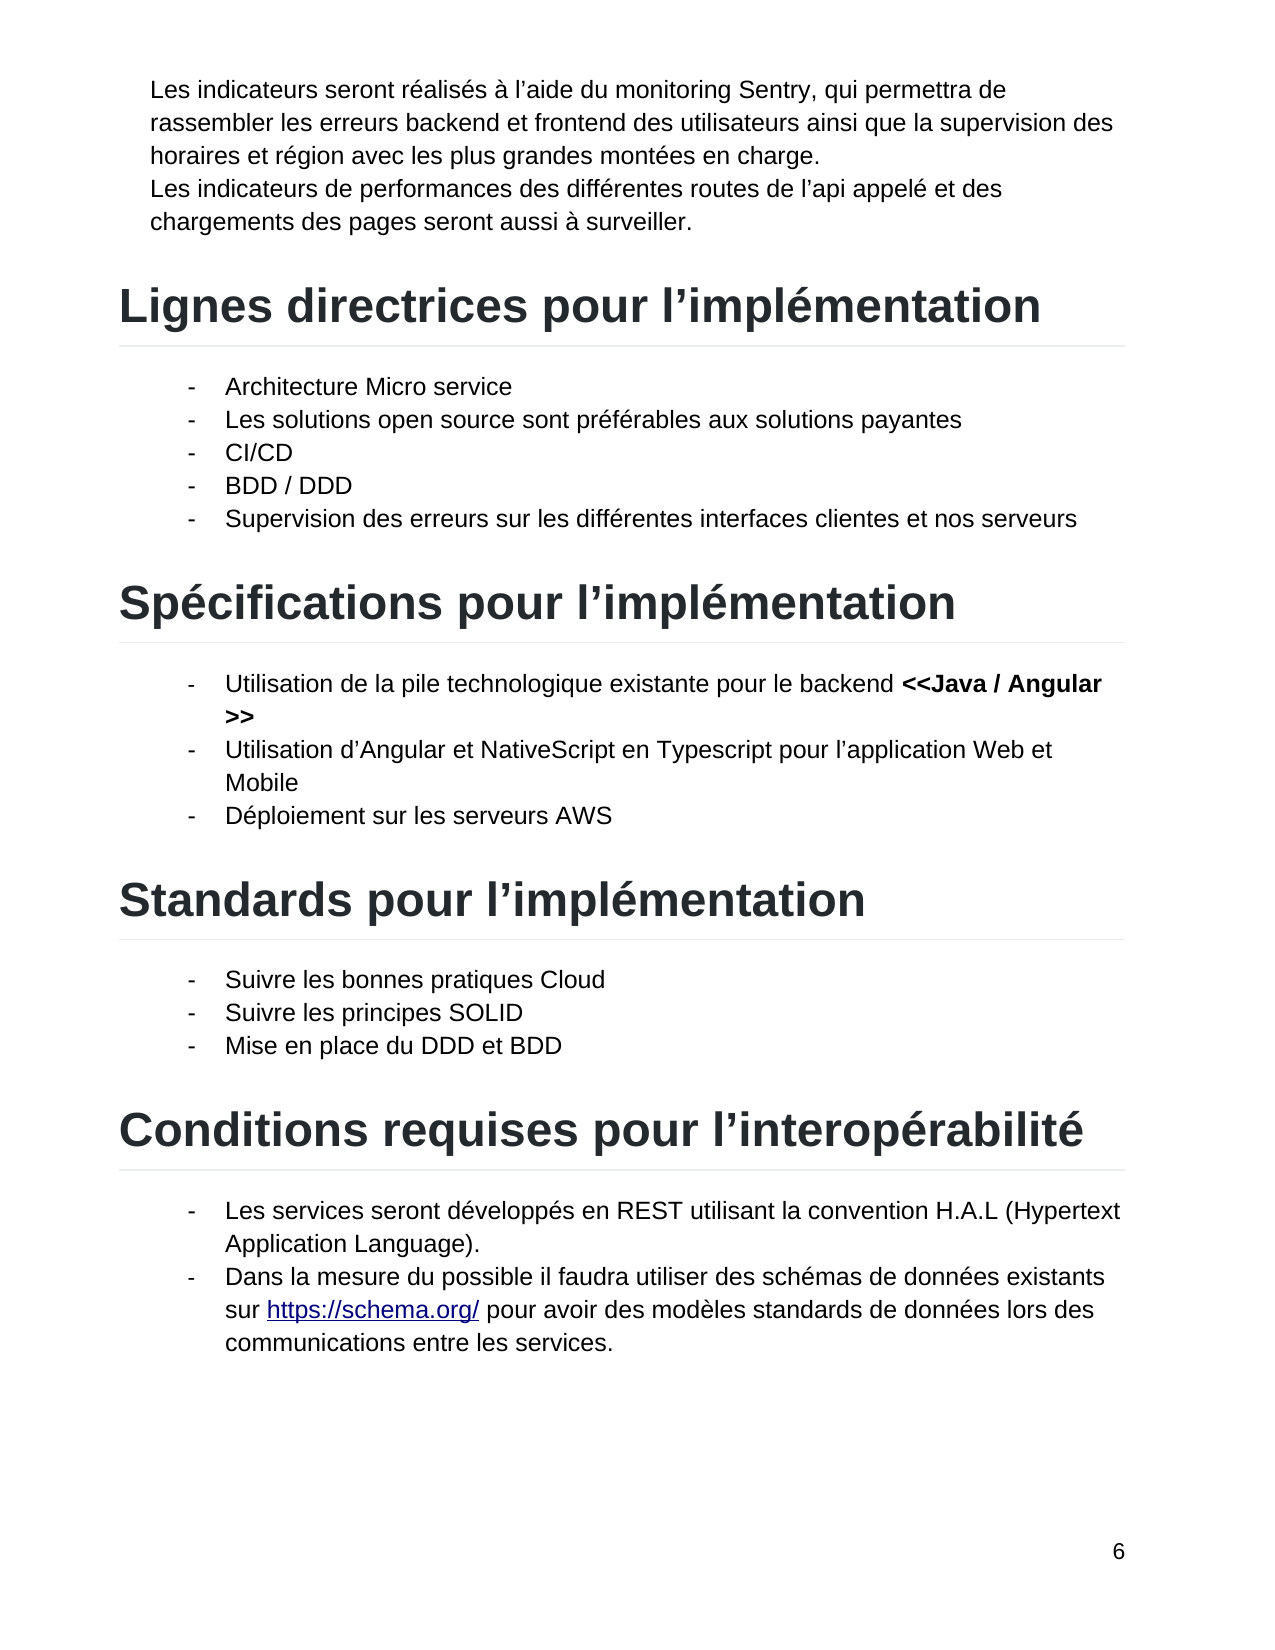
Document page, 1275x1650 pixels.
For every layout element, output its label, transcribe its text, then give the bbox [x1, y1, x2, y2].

list Utilisation de la pile technologique existante pour le backend <<Java / Angular >> [187, 668, 1125, 730]
list Déploiement sur les serveurs AWS [187, 801, 1125, 829]
subtitle Spécifications pour l’implémentation [119, 574, 1125, 642]
list Architecture Micro service [187, 372, 1125, 401]
list CI/CD [187, 438, 1125, 467]
list Mise en place du DDD et BDD [187, 1031, 1125, 1060]
text Les indicateurs de performances des différentes routes de l’api appelé et des chargements des pages seront aussi à surveiller. [150, 174, 1125, 236]
subtitle Conditions requises pour l’interopérabilité [119, 1102, 1125, 1169]
list Supervision des erreurs sur les différentes interfaces clientes et nos serveurs [187, 504, 1125, 533]
list BDD / DDD [187, 471, 1125, 499]
list Suivre les bonnes pratiques Cloud [187, 965, 1125, 994]
list Suivre les principes SOLID [187, 998, 1125, 1027]
list Les solutions open source sont préférables aux solutions payantes [187, 405, 1125, 433]
list Dans la mesure du possible il faudra utiliser des schémas de données existants sur https://schema.org/ pour avoir des modèles standards de données lors des communications entre les services. [187, 1262, 1125, 1357]
subtitle Lignes directrices pour l’implémentation [119, 278, 1125, 345]
text Les indicateurs seront réalisés à l’aide du monitoring Sentry, qui permettra de rassembler les erreurs backend et frontend des utilisateurs ainsi que la supervision des horaires et région avec les plus grandes montées en charge. [150, 75, 1125, 170]
list Les services seront développés en REST utilisant la convention H.A.L (Hypertext Application Language). [187, 1196, 1125, 1258]
subtitle Standards pour l’implémentation [119, 871, 1125, 939]
list Utilisation d’Angular et NativeScript en Typescript pour l’application Web et Mobile [187, 734, 1125, 796]
